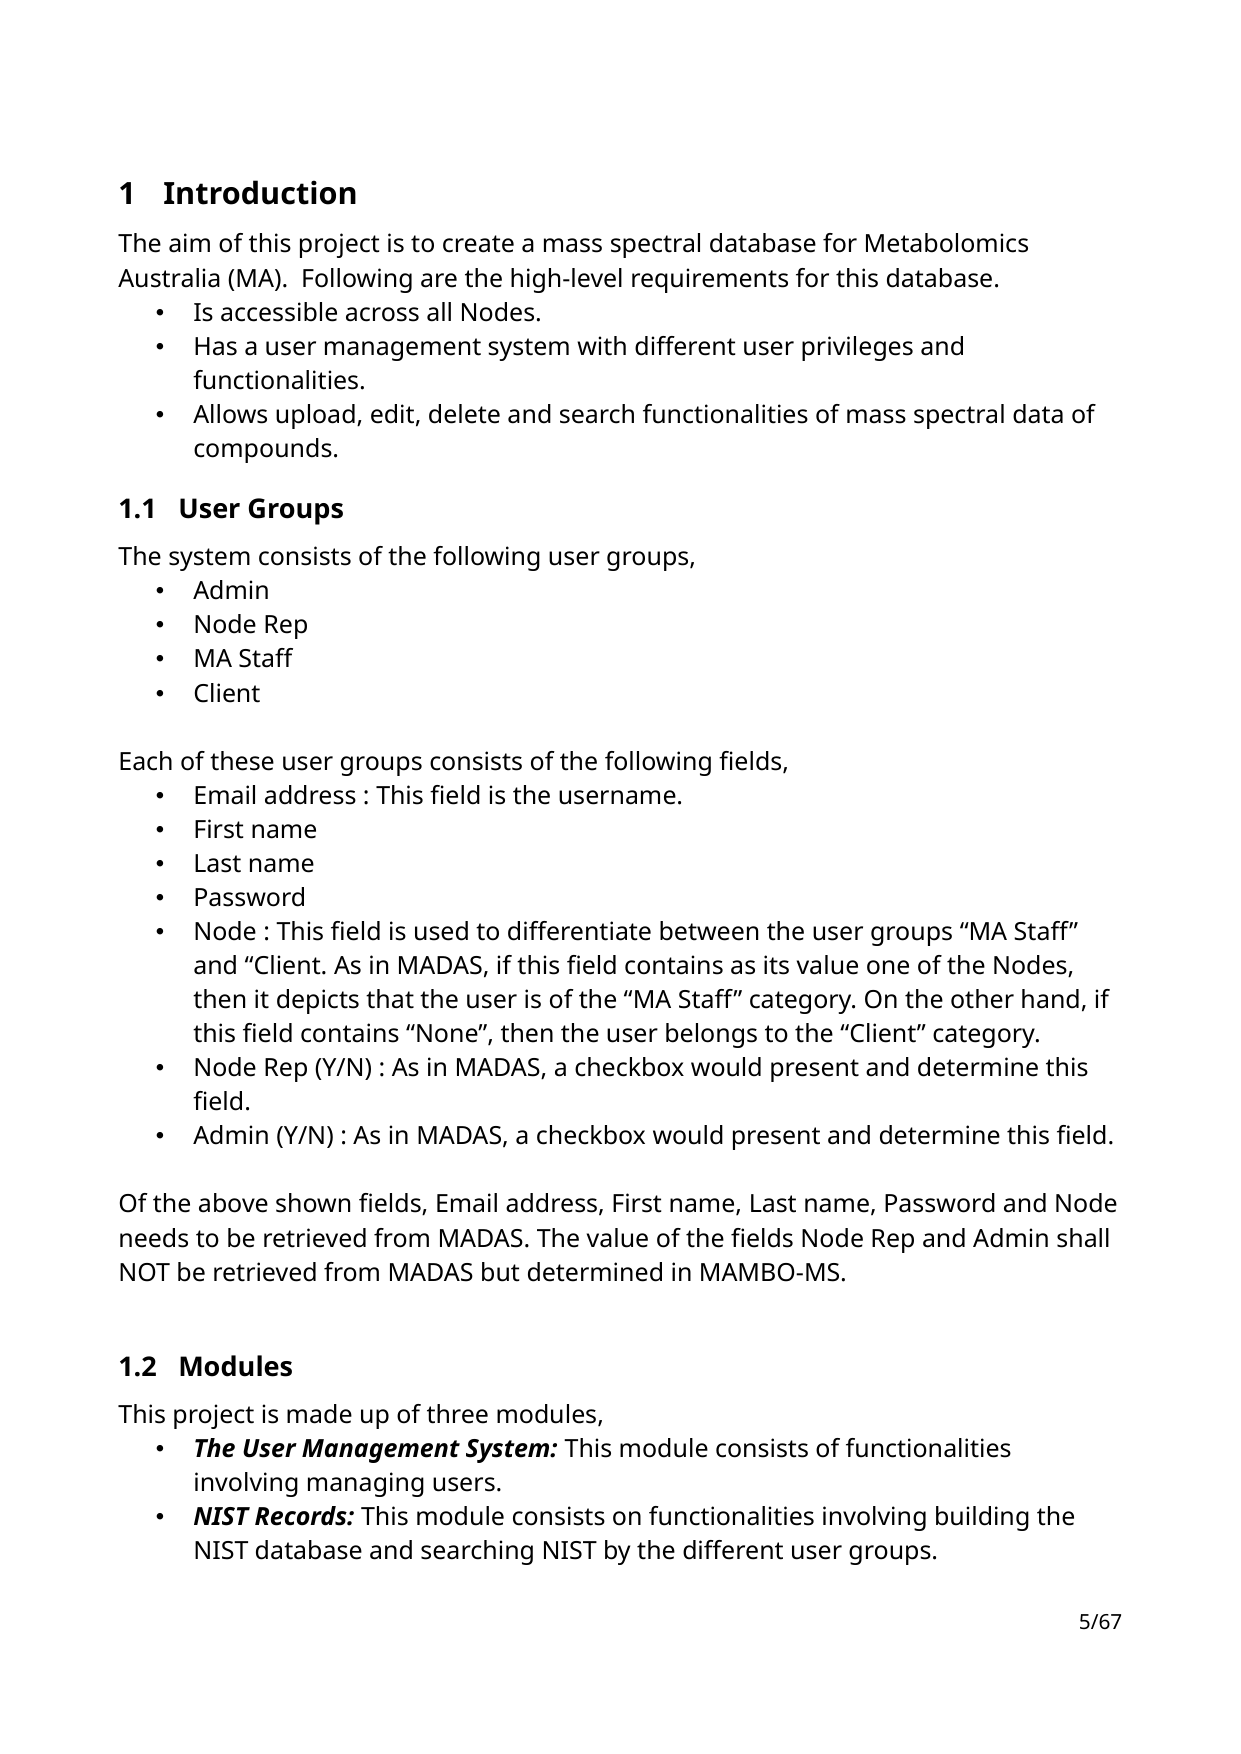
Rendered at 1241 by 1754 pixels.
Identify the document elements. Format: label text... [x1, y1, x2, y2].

list MA Staff [156, 641, 1122, 675]
list Password [156, 879, 1122, 914]
list Allows upload, edit, delete and search functionalities of mass spectral data of compounds. [156, 396, 1122, 464]
list Last name [156, 846, 1122, 879]
list Admin [156, 573, 1122, 607]
subtitle Introduction [118, 172, 1122, 214]
text Of the above shown fields, Email address, First name, Last name, Password and Node needs to be retrieved from MADAS. The value of the fields Node Rep and Admin shall NOT be retrieved from MADAS but determined in MAMBO-MS. [118, 1186, 1122, 1288]
list Email address : This field is the username. [156, 777, 1122, 811]
text The aim of this project is to create a mass spectral database for Metabolomics Australia (MA). Following are the high-level requirements for this database. [118, 226, 1122, 294]
list Node Rep (Y/N) : As in MADAS, a checkbox would present and determine this field. [156, 1050, 1122, 1118]
list First name [156, 811, 1122, 846]
list The User Management System: This module consists of functionalities involving managing users. [156, 1431, 1122, 1499]
list NIST Records: This module consists on functionalities involving building the NIST database and searching NIST by the different user groups. [156, 1499, 1122, 1567]
list Admin (Y/N) : As in MADAS, a checkbox would present and determine this field. [156, 1118, 1122, 1152]
list Node : This field is used to differentiate between the user groups “MA Staff” and “Client. As in MADAS, if this field contains as its value one of the Nodes, then it depicts that the user is of the “MA Staff” category. On the other hand, if this field contains “None”, then the user belongs to the “Client” category. [156, 914, 1122, 1050]
list Client [156, 675, 1122, 709]
list Has a user management system with different user privileges and functionalities. [156, 328, 1122, 396]
subtitle User Groups [118, 489, 1122, 526]
subtitle Modules [118, 1347, 1122, 1384]
text The system consists of the following user groups, [118, 539, 1122, 573]
list Node Rep [156, 607, 1122, 641]
text This project is made up of three modules, [118, 1397, 1122, 1431]
list Is accessible across all Nodes. [156, 294, 1122, 328]
text Each of these user groups consists of the following fields, [118, 743, 1122, 777]
